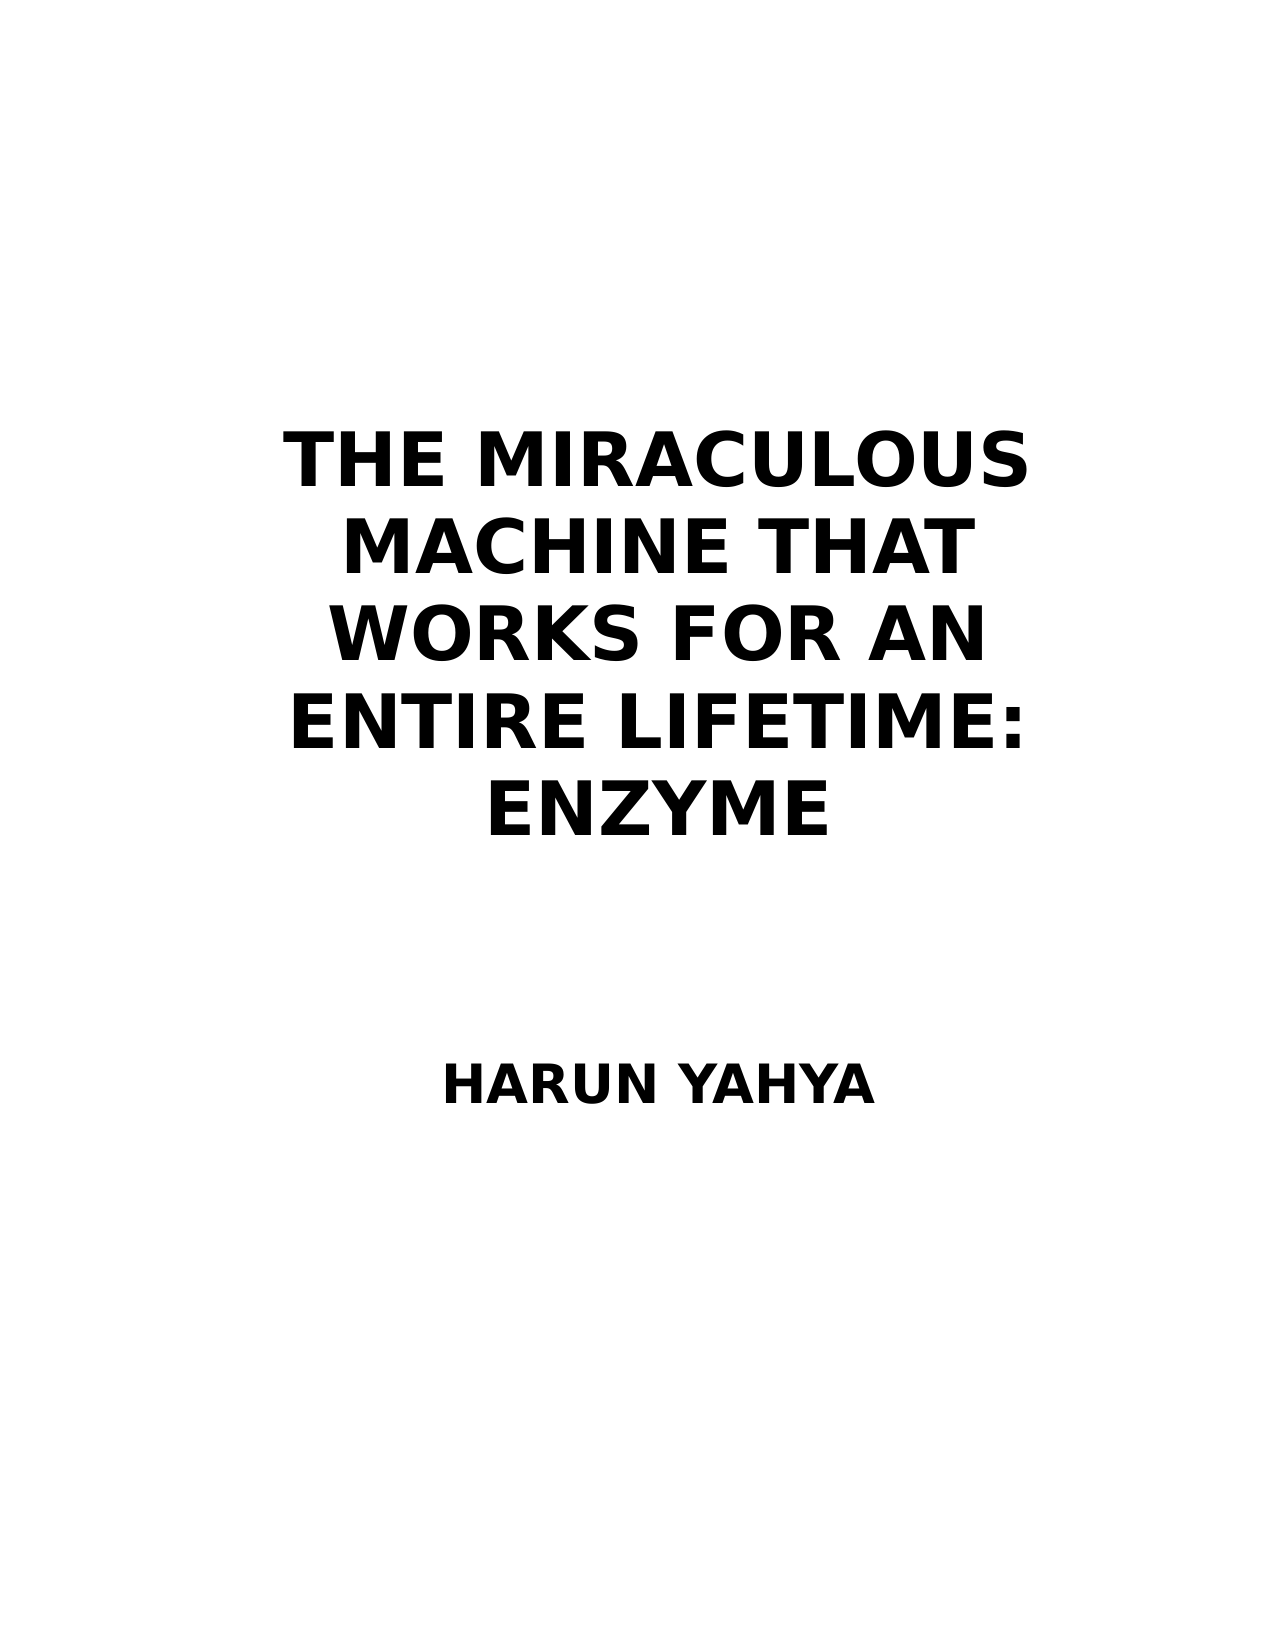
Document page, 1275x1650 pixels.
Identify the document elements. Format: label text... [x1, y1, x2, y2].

text THE MIRACULOUS MACHINE THAT WORKS FOR AN ENTIRE LIFETIME: [209, 417, 1107, 766]
text HARUN YAHYA [150, 1053, 1107, 1116]
text ENZYME [209, 766, 1107, 853]
